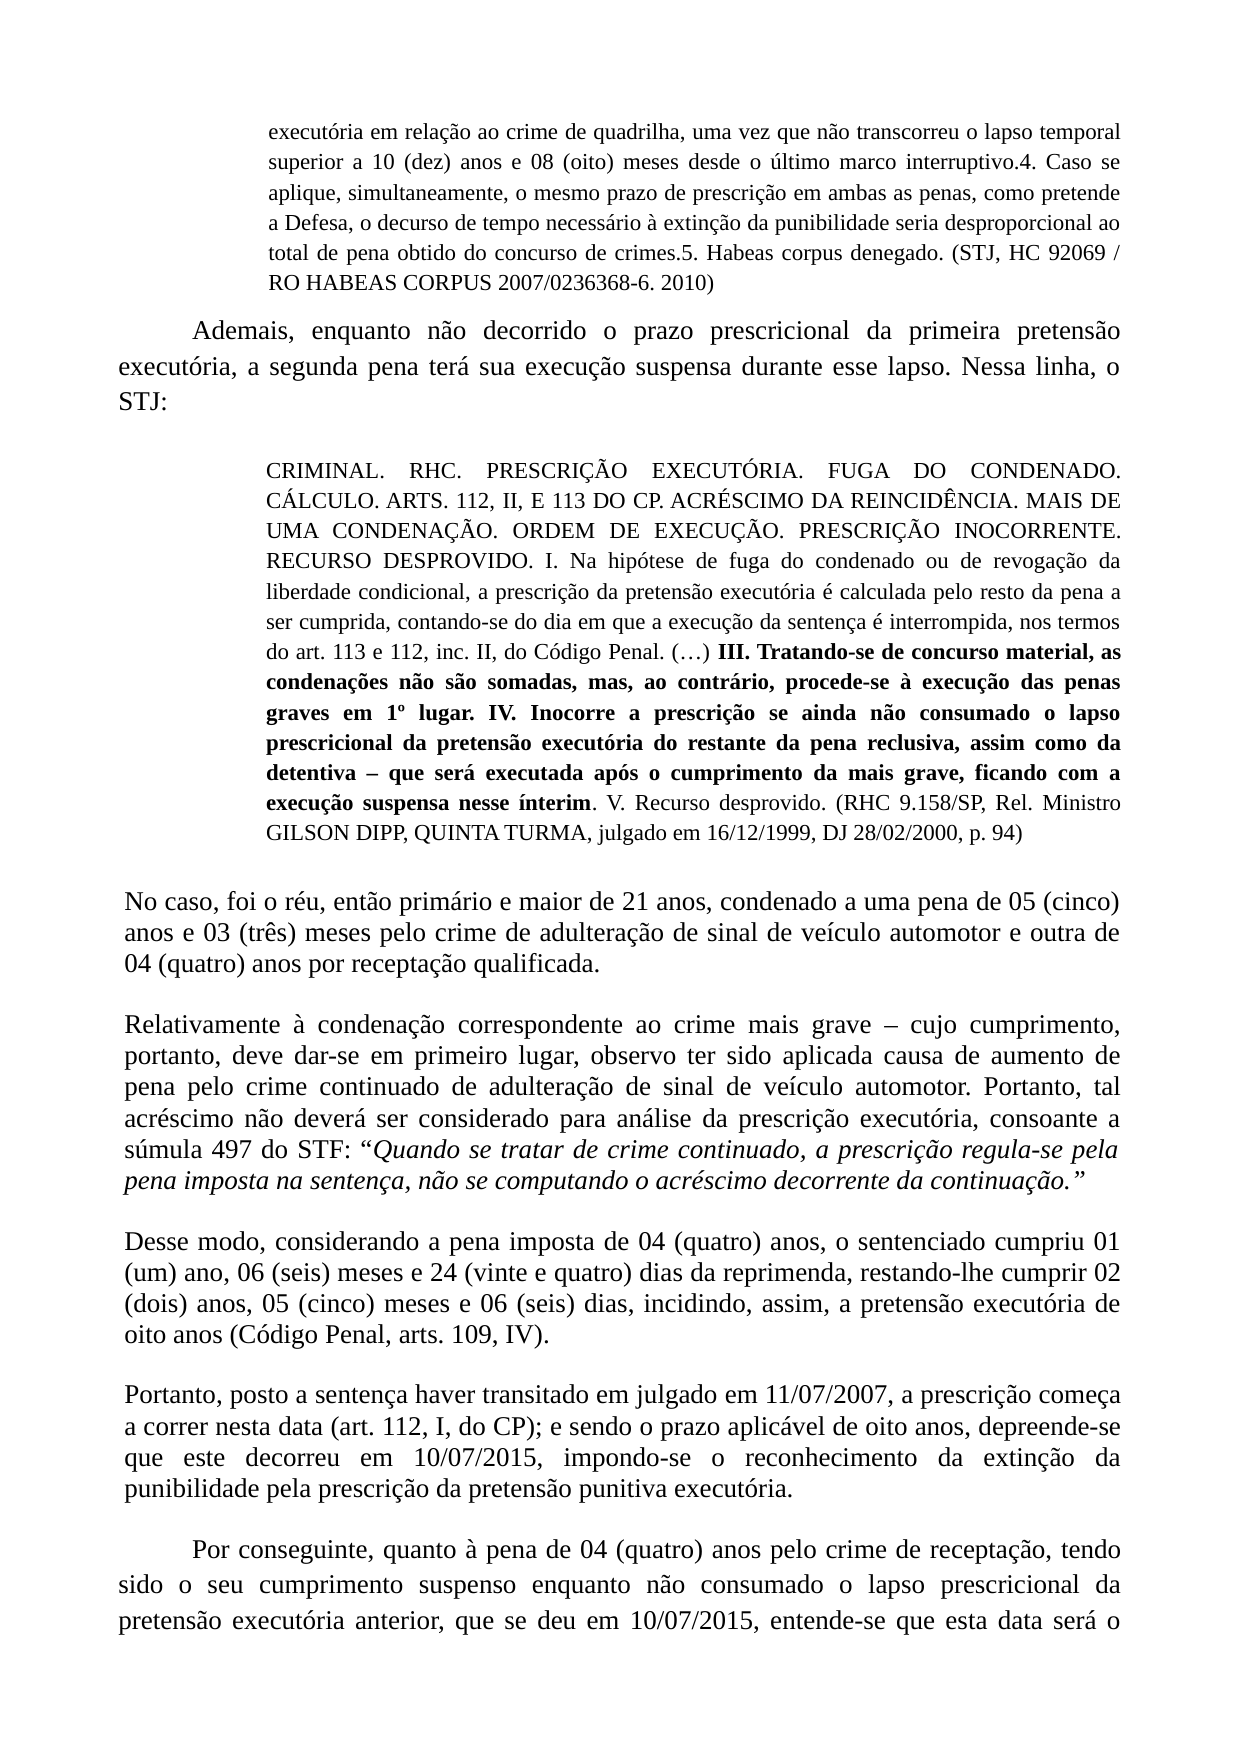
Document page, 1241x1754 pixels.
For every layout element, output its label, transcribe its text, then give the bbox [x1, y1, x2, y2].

text CRIMINAL. RHC. PRESCRIÇÃO EXECUTÓRIA. FUGA DO CONDENADO. CÁLCULO. ARTS. 112, II, E 113 DO CP. ACRÉSCIMO DA REINCIDÊNCIA. MAIS DE UMA CONDENAÇÃO. ORDEM DE EXECUÇÃO. PRESCRIÇÃO INOCORRENTE. RECURSO DESPROVIDO. I. Na hipótese de fuga do condenado ou de revogação da liberdade condicional, a prescrição da pretensão executória é calculada pelo resto da pena a ser cumprida, contando-se do dia em que a execução da sentença é interrompida, nos termos do art. 113 e 112, inc. II, do Código Penal. (…) III. Tratando-se de concurso material, as condenações não são somadas, mas, ao contrário, procede-se à execução das penas graves em 1º lugar. IV. Inocorre a prescrição se ainda não consumado o lapso prescricional da pretensão executória do restante da pena reclusiva, assim como da detentiva – que será executada após o cumprimento da mais grave, ficando com a execução suspensa nesse ínterim. V. Recurso desprovido. (RHC 9.158/SP, Rel. Ministro GILSON DIPP, QUINTA TURMA, julgado em 16/12/1999, DJ 28/02/2000, p. 94) [266, 457, 1122, 846]
text Relativamente à condenação correspondente ao crime mais grave – cujo cumprimento, portanto, deve dar-se em primeiro lugar, observo ter sido aplicada causa de aumento de pena pelo crime continuado de adulteração de sinal de veículo automotor. Portanto, tal acréscimo não deverá ser considerado para análise da prescrição executória, consoante a súmula 497 do STF: “Quando se tratar de crime continuado, a prescrição regula-se pela pena imposta na sentença, não se computando o acréscimo decorrente da continuação.” [124, 1008, 1122, 1195]
text Por conseguinte, quanto à pena de 04 (quatro) anos pelo crime de receptação, tendo sido o seu cumprimento suspenso enquanto não consumado o lapso prescricional da pretensão executória anterior, que se deu em 10/07/2015, entende-se que esta data será o [118, 1533, 1122, 1635]
text Portanto, posto a sentença haver transitado em julgado em 11/07/2007, a prescrição começa a correr nesta data (art. 112, I, do CP); e sendo o prazo aplicável de oito anos, depreende-se que este decorreu em 10/07/2015, impondo-se o reconhecimento da extinção da punibilidade pela prescrição da pretensão punitiva executória. [124, 1379, 1122, 1503]
text Ademais, enquanto não decorrido o prazo prescricional da primeira pretensão executória, a segunda pena terá sua execução suspensa durante esse lapso. Nessa linha, o STJ: [118, 314, 1122, 417]
text No caso, foi o réu, então primário e maior de 21 anos, condenado a uma pena de 05 (cinco) anos e 03 (três) meses pelo crime de adulteração de sinal de veículo automotor e outra de 04 (quatro) anos por receptação qualificada. [124, 885, 1122, 979]
text Desse modo, considerando a pena imposta de 04 (quatro) anos, o sentenciado cumpriu 01 (um) ano, 06 (seis) meses e 24 (vinte e quatro) dias da reprimenda, restando-lhe cumprir 02 (dois) anos, 05 (cinco) meses e 06 (seis) dias, incidindo, assim, a pretensão executória de oito anos (Código Penal, arts. 109, IV). [124, 1224, 1122, 1349]
text executória em relação ao crime de quadrilha, uma vez que não transcorreu o lapso temporal superior a 10 (dez) anos e 08 (oito) meses desde o último marco interruptivo.4. Caso se aplique, simultaneamente, o mesmo prazo de prescrição em ambas as penas, como pretende a Defesa, o decurso de tempo necessário à extinção da punibilidade seria desproporcional ao total de pena obtido do concurso de crimes.5. Habeas corpus denegado. (STJ, HC 92069 / RO HABEAS CORPUS 2007/0236368-6. 2010) [268, 118, 1122, 296]
